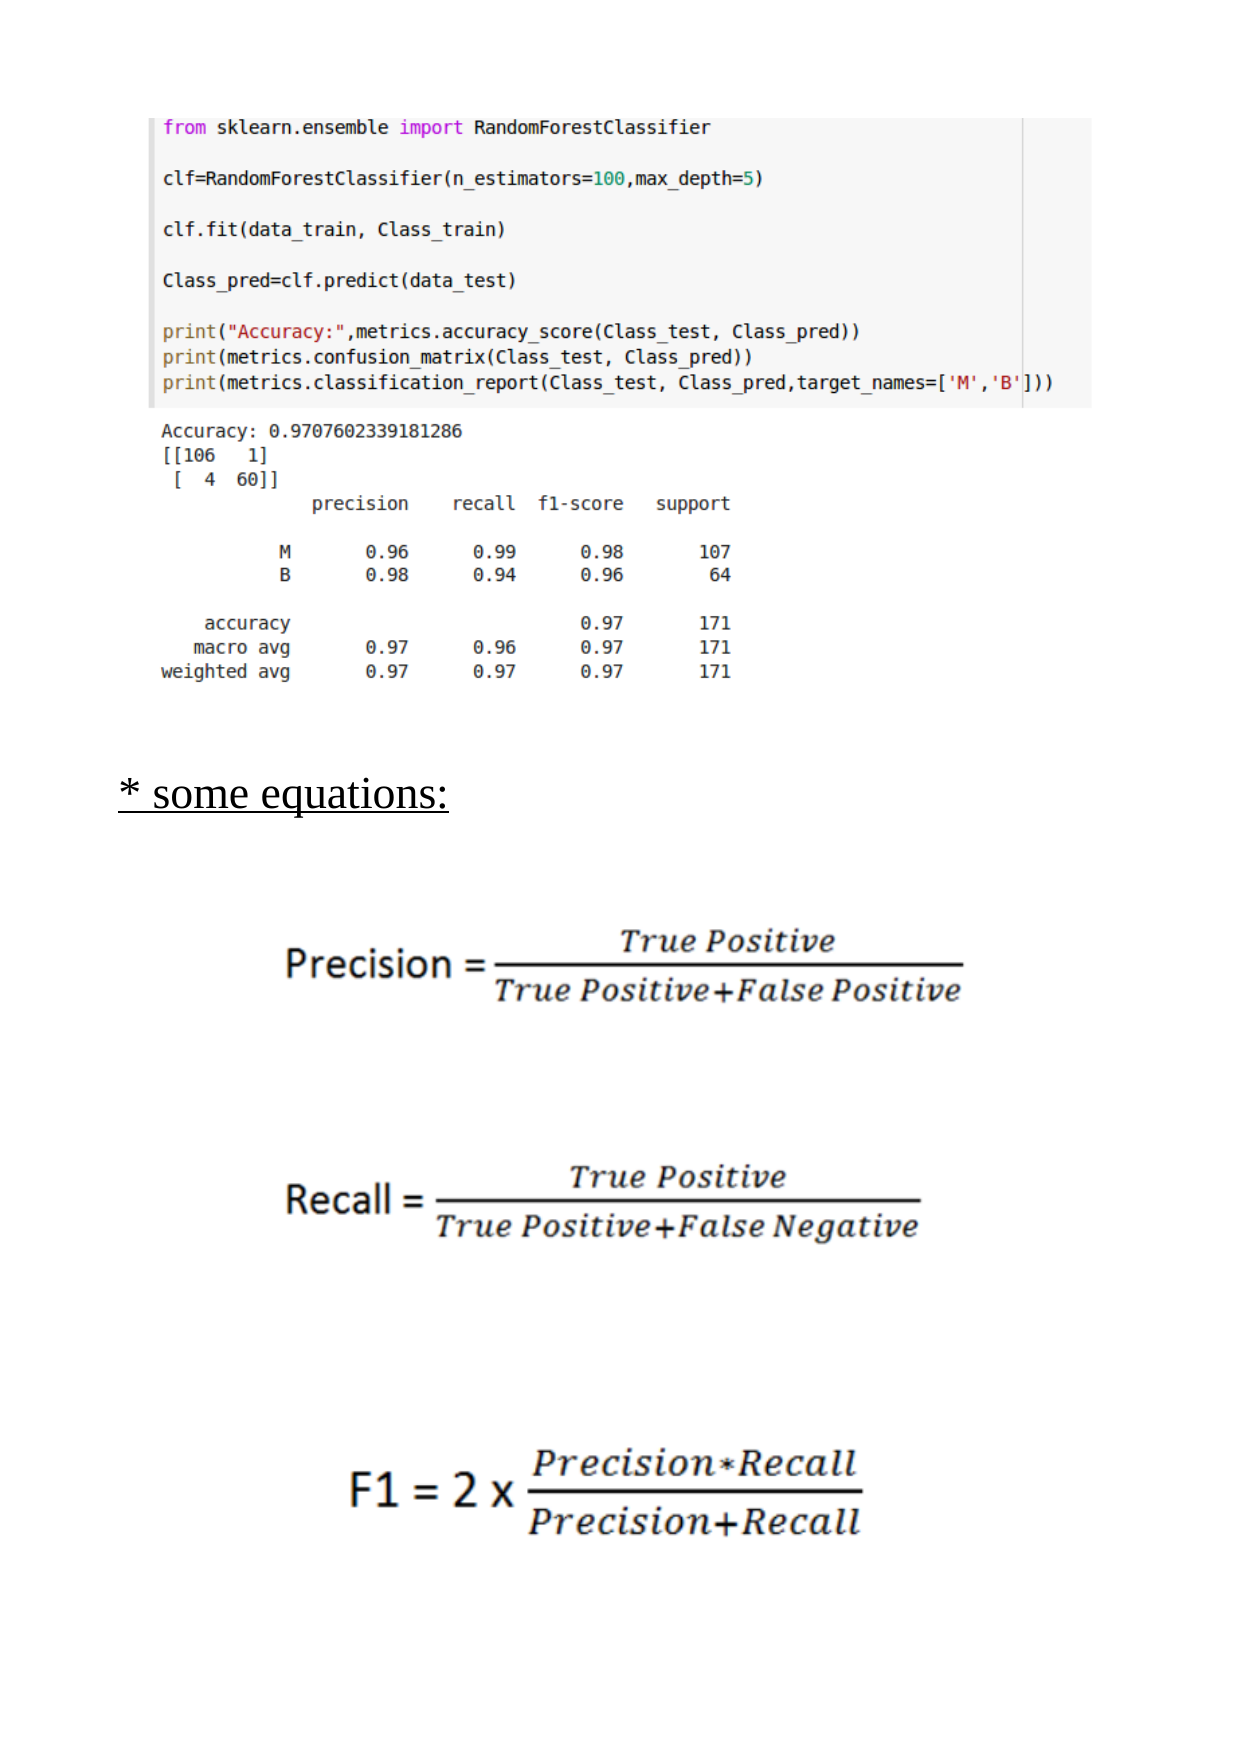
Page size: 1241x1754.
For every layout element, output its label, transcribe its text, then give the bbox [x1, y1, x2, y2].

picture [206, 870, 1034, 1309]
picture [279, 1360, 961, 1608]
picture [148, 118, 1092, 713]
text * some equations: [118, 765, 1122, 818]
